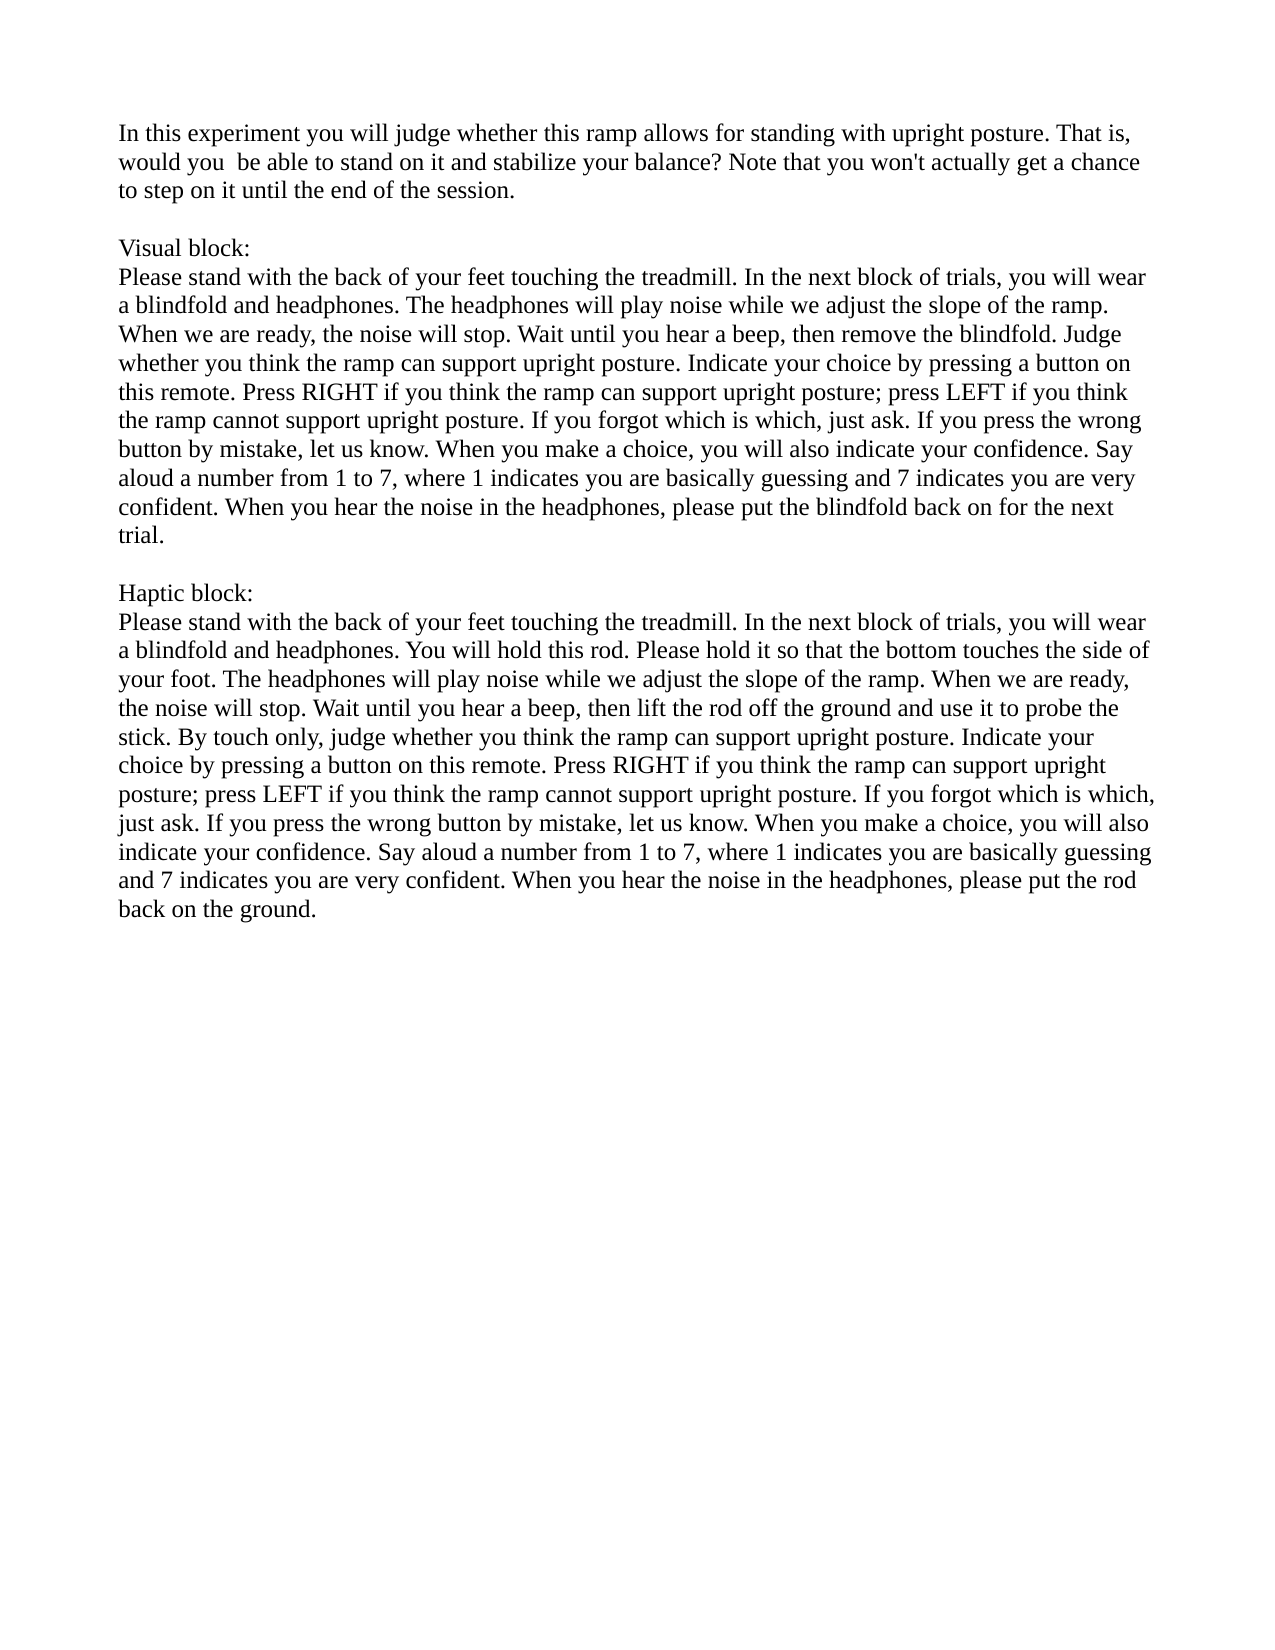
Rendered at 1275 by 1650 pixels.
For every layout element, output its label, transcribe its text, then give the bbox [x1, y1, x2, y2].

text In this experiment you will judge whether this ramp allows for standing with upright posture. That is, would you be able to stand on it and stabilize your balance? Note that you won't actually get a chance to step on it until the end of the session. [118, 118, 1157, 204]
text Please stand with the back of your feet touching the treadmill. In the next block of trials, you will wear a blindfold and headphones. The headphones will play noise while we adjust the slope of the ramp. When we are ready, the noise will stop. Wait until you hear a beep, then remove the blindfold. Judge whether you think the ramp can support upright posture. Indicate your choice by pressing a button on this remote. Press RIGHT if you think the ramp can support upright posture; press LEFT if you think the ramp cannot support upright posture. If you forgot which is which, just ask. If you press the wrong button by mistake, let us know. When you make a choice, you will also indicate your confidence. Say aloud a number from 1 to 7, where 1 indicates you are basically guessing and 7 indicates you are very confident. When you hear the noise in the headphones, please put the blindfold back on for the next trial. [118, 262, 1157, 549]
text Haptic block: [118, 578, 1157, 607]
text Visual block: [118, 233, 1157, 262]
text Please stand with the back of your feet touching the treadmill. In the next block of trials, you will wear a blindfold and headphones. You will hold this rod. Please hold it so that the bottom touches the side of your foot. The headphones will play noise while we adjust the slope of the ramp. When we are ready, the noise will stop. Wait until you hear a beep, then lift the rod off the ground and use it to probe the stick. By touch only, judge whether you think the ramp can support upright posture. Indicate your choice by pressing a button on this remote. Press RIGHT if you think the ramp can support upright posture; press LEFT if you think the ramp cannot support upright posture. If you forgot which is which, just ask. If you press the wrong button by mistake, let us know. When you make a choice, you will also indicate your confidence. Say aloud a number from 1 to 7, where 1 indicates you are basically guessing and 7 indicates you are very confident. When you hear the noise in the headphones, please put the rod back on the ground. [118, 607, 1157, 923]
